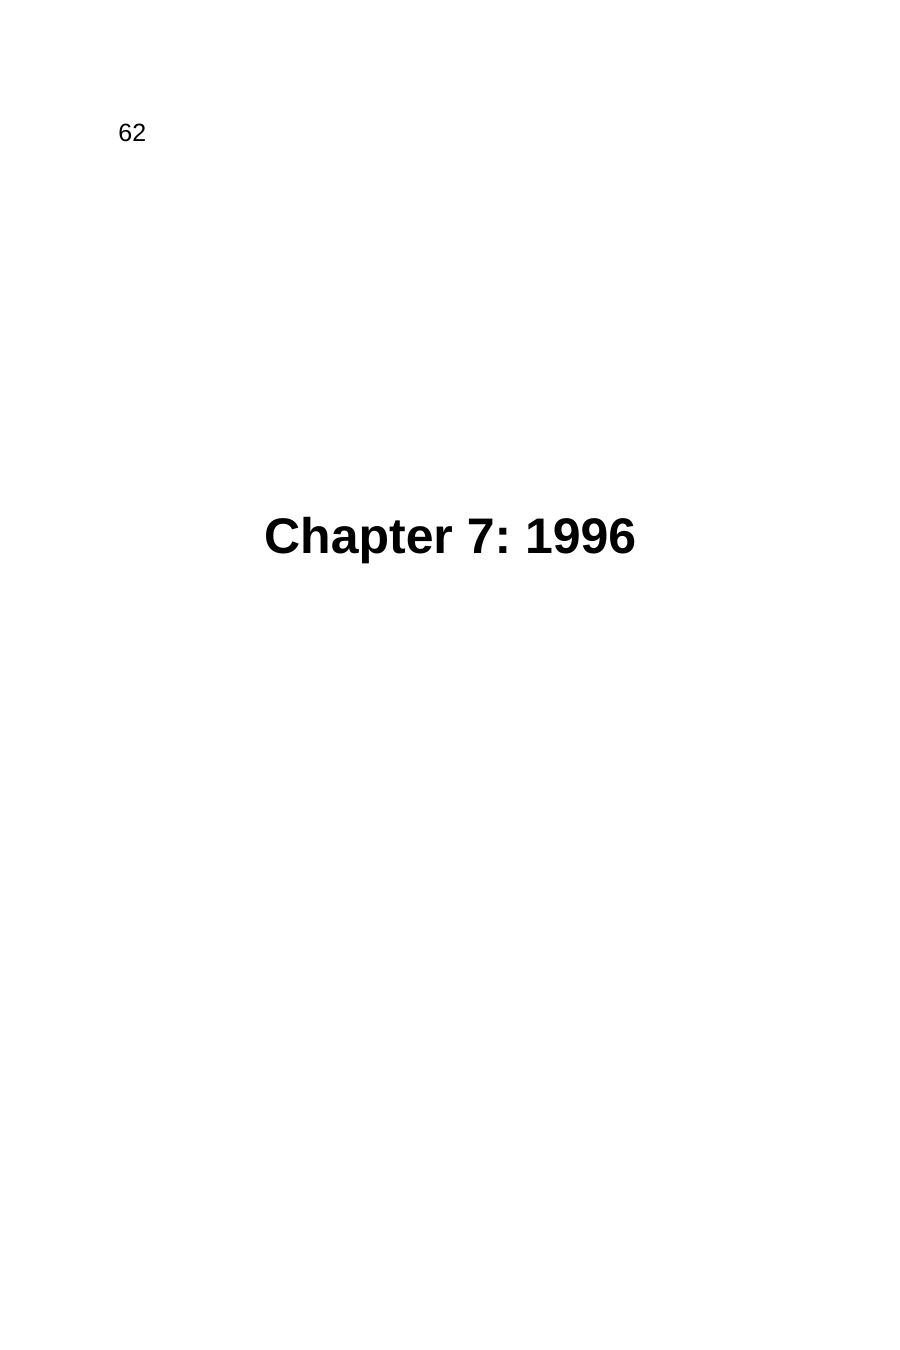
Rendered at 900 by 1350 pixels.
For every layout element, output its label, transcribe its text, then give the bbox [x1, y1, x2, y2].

subtitle Chapter 7: 1996 [118, 507, 782, 564]
